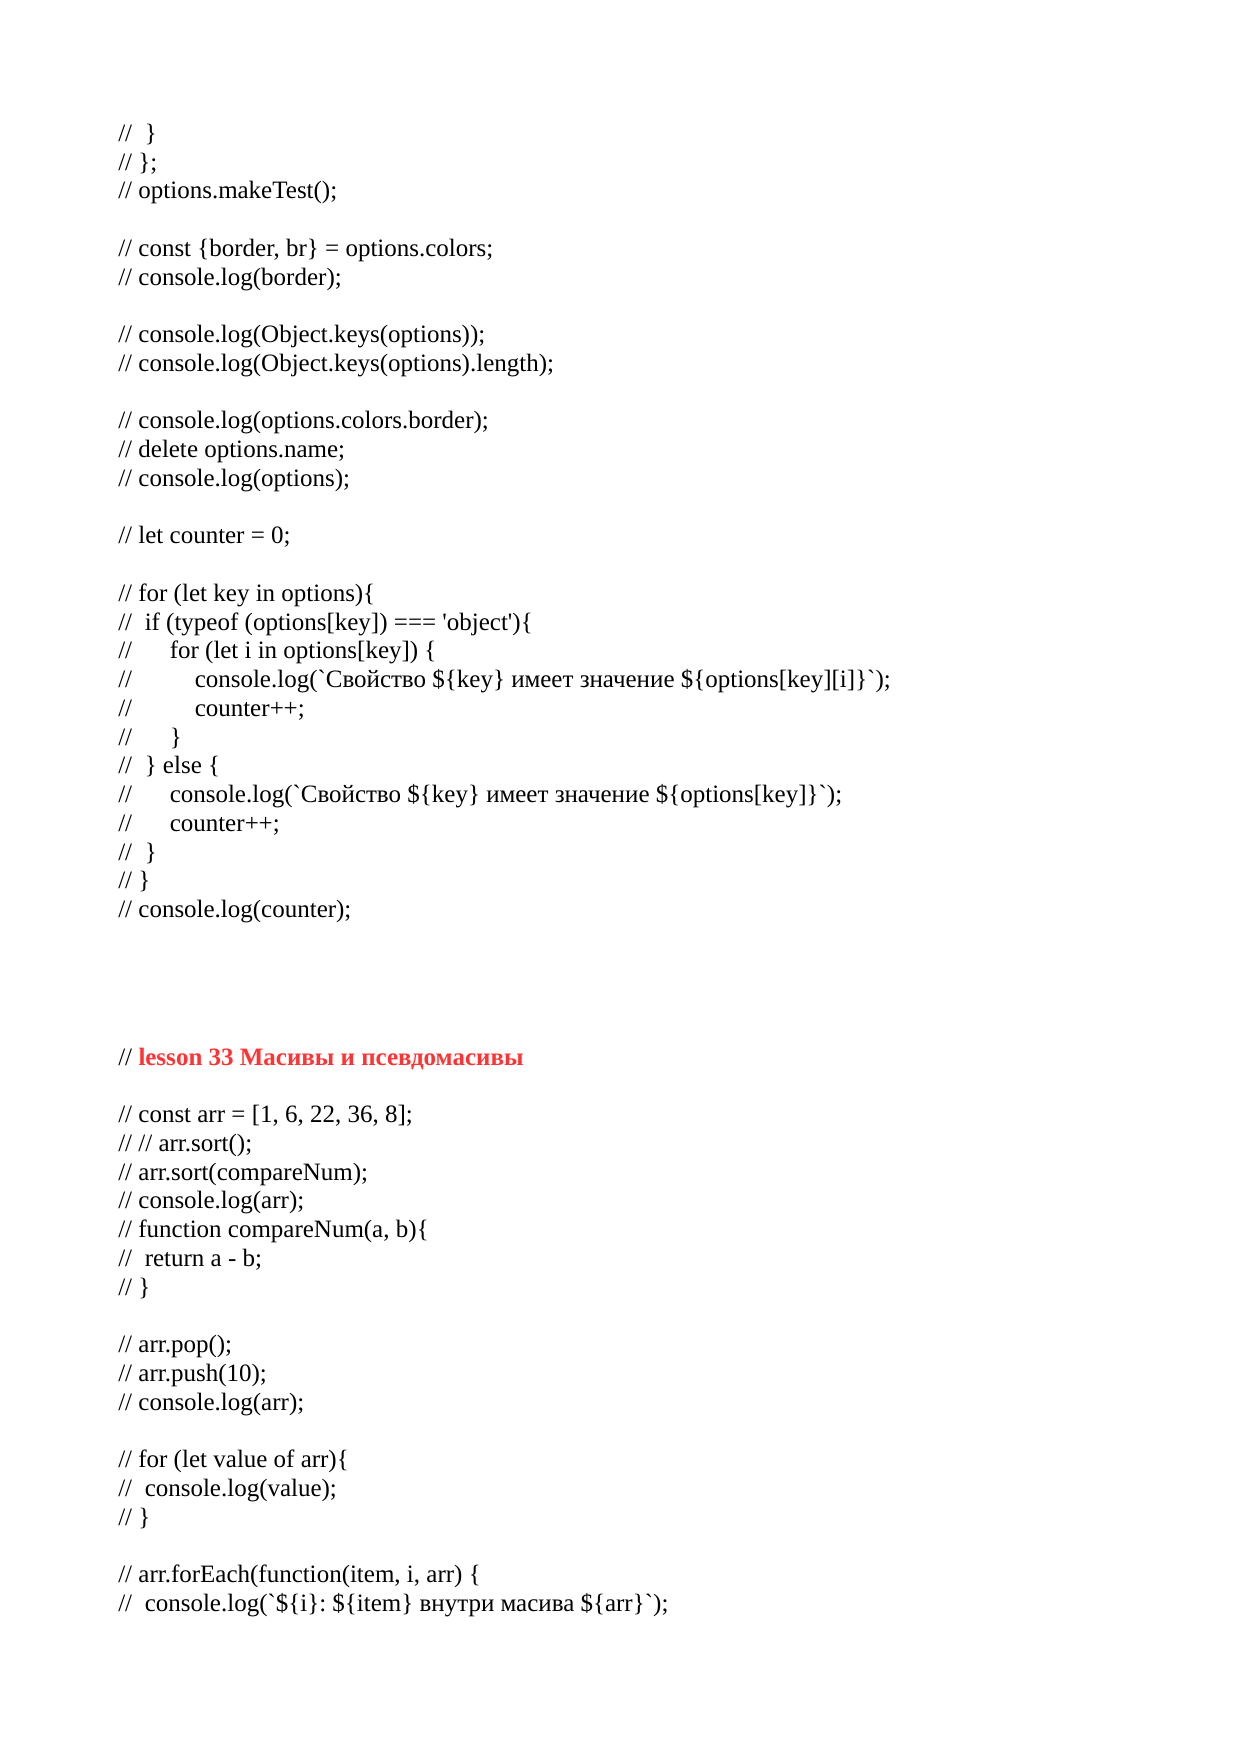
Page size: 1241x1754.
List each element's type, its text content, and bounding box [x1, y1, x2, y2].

text // function compareNum(a, b){ [118, 1214, 1122, 1243]
text // return a - b; [118, 1243, 1122, 1272]
text // console.log(arr); [118, 1387, 1122, 1415]
text // arr.sort(compareNum); [118, 1157, 1122, 1185]
text // } [118, 1502, 1122, 1530]
text // } else { [118, 751, 1122, 779]
text // console.log(options); [118, 463, 1122, 492]
text // } [118, 866, 1122, 894]
text // counter++; [118, 808, 1122, 837]
text // for (let i in options[key]) { [118, 636, 1122, 664]
text // arr.push(10); [118, 1358, 1122, 1387]
text // lesson 33 Масивы и псевдомасивы [118, 1042, 1122, 1070]
text // } [118, 118, 1122, 147]
text // console.log(`${i}: ${item} внутри масива ${arr}`); [118, 1588, 1122, 1617]
text // let counter = 0; [118, 521, 1122, 549]
text // console.log(options.colors.border); [118, 406, 1122, 434]
text // } [118, 837, 1122, 866]
text // console.log(counter); [118, 894, 1122, 923]
text // counter++; [118, 693, 1122, 722]
text // console.log(value); [118, 1473, 1122, 1502]
text // console.log(arr); [118, 1185, 1122, 1214]
text // console.log(`Свойство ${key} имеет значение ${options[key][i]}`); [118, 664, 1122, 693]
text // if (typeof (options[key]) === 'object'){ [118, 607, 1122, 636]
text // for (let key in options){ [118, 578, 1122, 607]
text // arr.forEach(function(item, i, arr) { [118, 1559, 1122, 1588]
text // console.log(`Свойство ${key} имеет значение ${options[key]}`); [118, 779, 1122, 808]
text // } [118, 1272, 1122, 1300]
text // const {border, br} = options.colors; [118, 233, 1122, 262]
text // arr.pop(); [118, 1329, 1122, 1358]
text // options.makeTest(); [118, 176, 1122, 204]
text // console.log(Object.keys(options).length); [118, 348, 1122, 377]
text // for (let value of arr){ [118, 1444, 1122, 1473]
text // // arr.sort(); [118, 1128, 1122, 1157]
text // }; [118, 147, 1122, 176]
text // const arr = [1, 6, 22, 36, 8]; [118, 1099, 1122, 1128]
text // console.log(Object.keys(options)); [118, 319, 1122, 348]
text // } [118, 722, 1122, 751]
text // console.log(border); [118, 262, 1122, 291]
text // delete options.name; [118, 434, 1122, 463]
